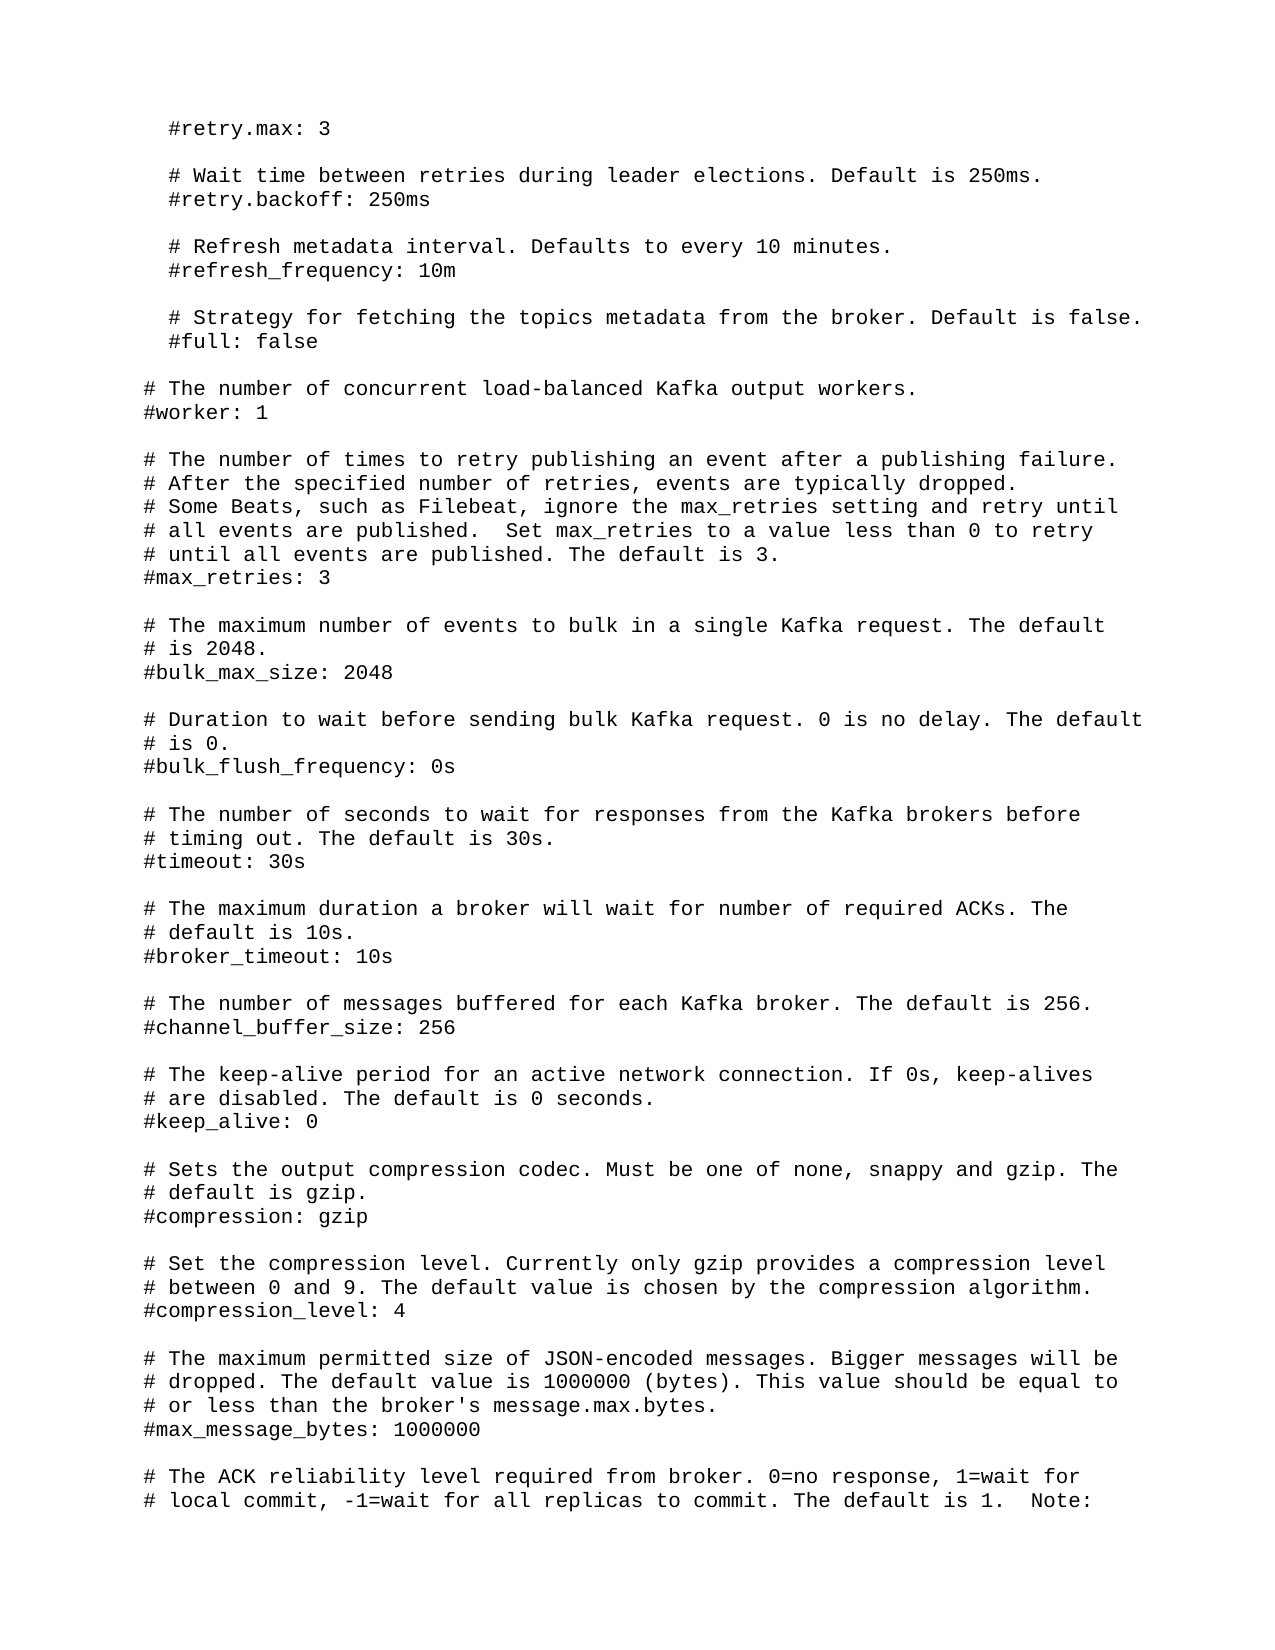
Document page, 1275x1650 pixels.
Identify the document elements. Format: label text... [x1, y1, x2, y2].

text # all events are published. Set max_retries to a value less than 0 to retry [118, 520, 1157, 544]
text # timing out. The default is 30s. [118, 827, 1157, 851]
text # default is gzip. [118, 1182, 1157, 1206]
text # The maximum permitted size of JSON-encoded messages. Bigger messages will be [118, 1348, 1157, 1371]
text # Refresh metadata interval. Defaults to every 10 minutes. [118, 236, 1157, 260]
text #refresh_frequency: 10m [118, 260, 1157, 284]
text # dropped. The default value is 1000000 (bytes). This value should be equal to [118, 1371, 1157, 1395]
text # Strategy for fetching the topics metadata from the broker. Default is false. [118, 307, 1157, 331]
text #max_message_bytes: 1000000 [118, 1419, 1157, 1442]
text # is 0. [118, 733, 1157, 757]
text #compression: gzip [118, 1206, 1157, 1229]
text # The ACK reliability level required from broker. 0=no response, 1=wait for [118, 1466, 1157, 1489]
text # The maximum duration a broker will wait for number of required ACKs. The [118, 898, 1157, 922]
text #retry.max: 3 [118, 118, 1157, 142]
text # until all events are published. The default is 3. [118, 544, 1157, 567]
text # Duration to wait before sending bulk Kafka request. 0 is no delay. The default [118, 709, 1157, 733]
text # is 2048. [118, 638, 1157, 662]
text #compression_level: 4 [118, 1300, 1157, 1324]
text #timeout: 30s [118, 851, 1157, 875]
text #bulk_flush_frequency: 0s [118, 757, 1157, 780]
text # Wait time between retries during leader elections. Default is 250ms. [118, 165, 1157, 189]
text # The maximum number of events to bulk in a single Kafka request. The default [118, 615, 1157, 638]
text #max_retries: 3 [118, 567, 1157, 591]
text #full: false [118, 331, 1157, 354]
text #keep_alive: 0 [118, 1111, 1157, 1135]
text # Some Beats, such as Filebeat, ignore the max_retries setting and retry until [118, 496, 1157, 520]
text # Set the compression level. Currently only gzip provides a compression level [118, 1253, 1157, 1277]
text # After the specified number of retries, events are typically dropped. [118, 473, 1157, 496]
text # local commit, -1=wait for all replicas to commit. The default is 1. Note: [118, 1489, 1157, 1513]
text # Sets the output compression codec. Must be one of none, snappy and gzip. The [118, 1158, 1157, 1182]
text # between 0 and 9. The default value is chosen by the compression algorithm. [118, 1277, 1157, 1300]
text #bulk_max_size: 2048 [118, 662, 1157, 686]
text # or less than the broker's message.max.bytes. [118, 1395, 1157, 1419]
text # The number of messages buffered for each Kafka broker. The default is 256. [118, 993, 1157, 1017]
text #worker: 1 [118, 402, 1157, 426]
text # default is 10s. [118, 922, 1157, 946]
text # are disabled. The default is 0 seconds. [118, 1088, 1157, 1111]
text #retry.backoff: 250ms [118, 189, 1157, 213]
text # The keep-alive period for an active network connection. If 0s, keep-alives [118, 1064, 1157, 1088]
text # The number of times to retry publishing an event after a publishing failure. [118, 449, 1157, 473]
text # The number of concurrent load-balanced Kafka output workers. [118, 378, 1157, 402]
text # The number of seconds to wait for responses from the Kafka brokers before [118, 804, 1157, 827]
text #channel_buffer_size: 256 [118, 1017, 1157, 1040]
text #broker_timeout: 10s [118, 946, 1157, 969]
